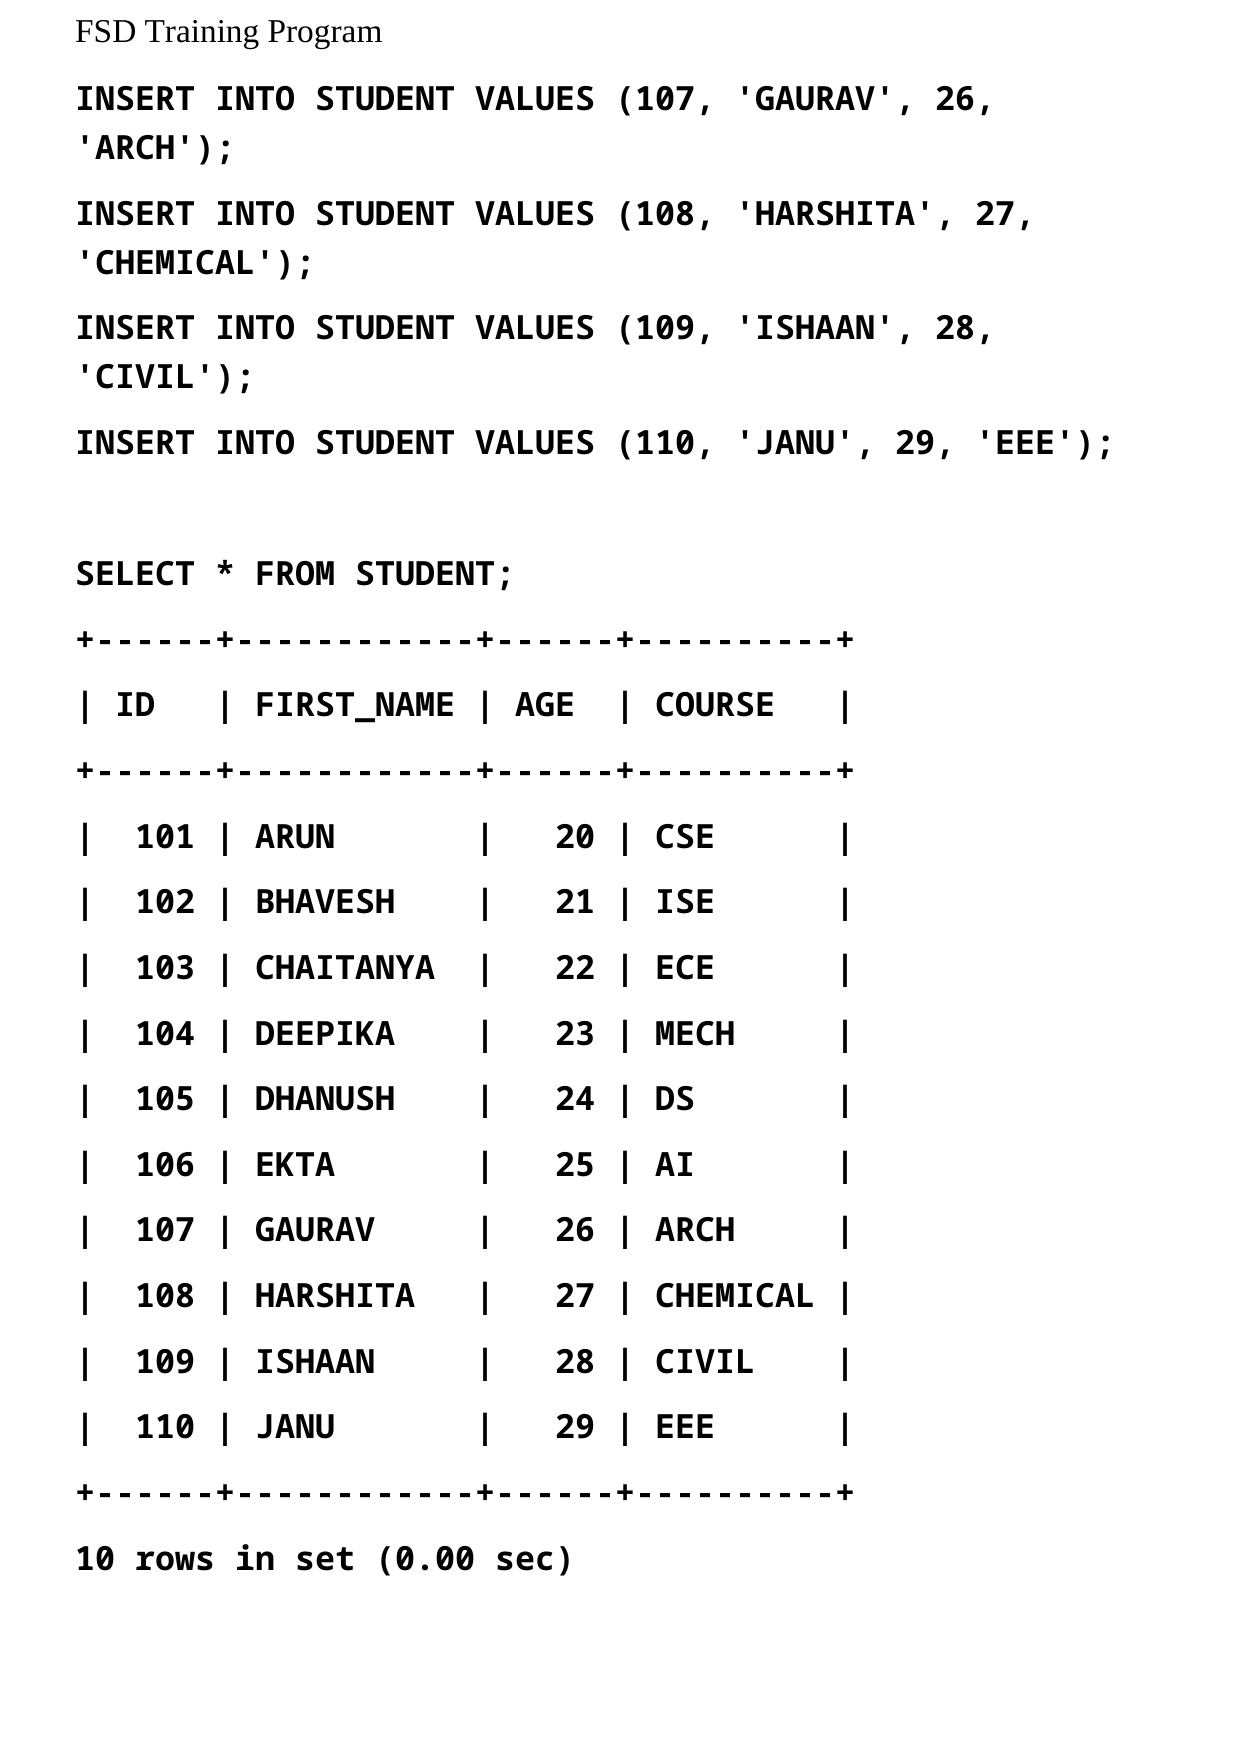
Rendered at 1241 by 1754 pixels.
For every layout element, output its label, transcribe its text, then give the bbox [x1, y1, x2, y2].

text 10 rows in set (0.00 sec) [75, 1534, 1165, 1580]
text | 107 | GAURAV | 26 | ARCH | [75, 1206, 1165, 1252]
text +------+------------+------+----------+ [75, 616, 1165, 661]
text | ID | FIRST_NAME | AGE | COURSE | [75, 681, 1165, 727]
text | 105 | DHANUSH | 24 | DS | [75, 1075, 1165, 1120]
text INSERT INTO STUDENT VALUES (110, 'JANU', 29, 'EEE'); [75, 419, 1165, 464]
text +------+------------+------+----------+ [75, 747, 1165, 792]
text +------+------------+------+----------+ [75, 1469, 1165, 1514]
text | 108 | HARSHITA | 27 | CHEMICAL | [75, 1272, 1165, 1317]
text | 102 | BHAVESH | 21 | ISE | [75, 878, 1165, 923]
text INSERT INTO STUDENT VALUES (108, 'HARSHITA', 27, 'CHEMICAL'); [75, 189, 1165, 284]
text INSERT INTO STUDENT VALUES (109, 'ISHAAN', 28, 'CIVIL'); [75, 304, 1165, 398]
text | 104 | DEEPIKA | 23 | MECH | [75, 1009, 1165, 1055]
text INSERT INTO STUDENT VALUES (107, 'GAURAV', 26, 'ARCH'); [75, 75, 1165, 169]
text | 106 | EKTA | 25 | AI | [75, 1141, 1165, 1186]
text | 103 | CHAITANYA | 22 | ECE | [75, 944, 1165, 989]
text | 101 | ARUN | 20 | CSE | [75, 812, 1165, 858]
text | 110 | JANU | 29 | EEE | [75, 1403, 1165, 1448]
text | 109 | ISHAAN | 28 | CIVIL | [75, 1337, 1165, 1383]
text SELECT * FROM STUDENT; [75, 550, 1165, 595]
